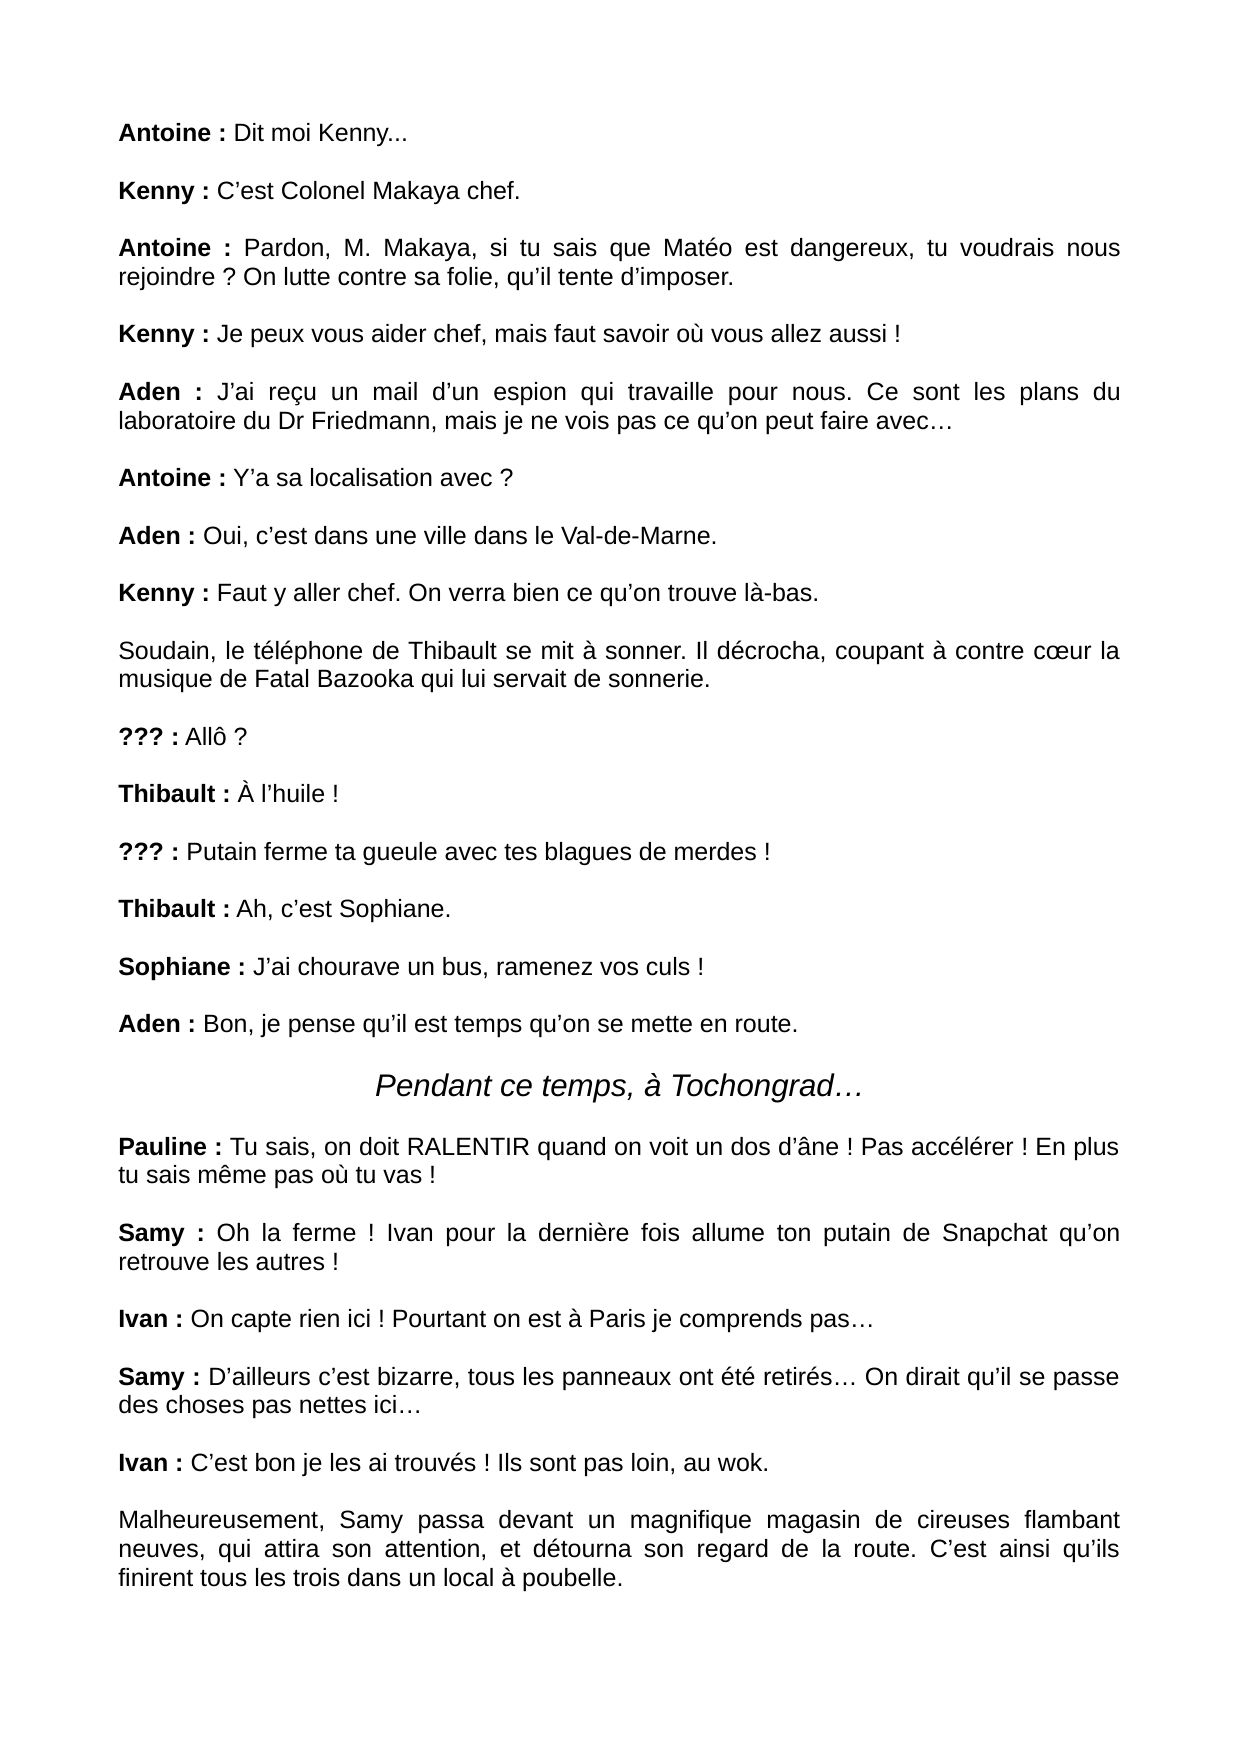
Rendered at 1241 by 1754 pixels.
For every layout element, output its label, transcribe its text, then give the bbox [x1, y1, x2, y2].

text Pauline : Tu sais, on doit RALENTIR quand on voit un dos d’âne ! Pas accélérer ! En plus tu sais même pas où tu vas ! [118, 1132, 1122, 1189]
text Ivan : On capte rien ici ! Pourtant on est à Paris je comprends pas… [118, 1304, 1122, 1333]
text Thibault : Ah, c’est Sophiane. [118, 894, 1122, 923]
text Antoine : Y’a sa localisation avec ? [118, 463, 1122, 492]
text Aden : Bon, je pense qu’il est temps qu’on se mette en route. [118, 1009, 1122, 1038]
text Pendant ce temps, à Tochongrad… [118, 1067, 1122, 1103]
text Ivan : C’est bon je les ai trouvés ! Ils sont pas loin, au wok. [118, 1448, 1122, 1477]
text Aden : J’ai reçu un mail d’un espion qui travaille pour nous. Ce sont les plans du laboratoire du Dr Friedmann, mais je ne vois pas ce qu’on peut faire avec… [118, 377, 1122, 434]
text Kenny : Faut y aller chef. On verra bien ce qu’on trouve là-bas. [118, 578, 1122, 607]
text Soudain, le téléphone de Thibault se mit à sonner. Il décrocha, coupant à contre cœur la musique de Fatal Bazooka qui lui servait de sonnerie. [118, 636, 1122, 693]
text Samy : Oh la ferme ! Ivan pour la dernière fois allume ton putain de Snapchat qu’on retrouve les autres ! [118, 1218, 1122, 1275]
text Antoine : Pardon, M. Makaya, si tu sais que Matéo est dangereux, tu voudrais nous rejoindre ? On lutte contre sa folie, qu’il tente d’imposer. [118, 233, 1122, 291]
text Sophiane : J’ai chourave un bus, ramenez vos culs ! [118, 952, 1122, 981]
text Aden : Oui, c’est dans une ville dans le Val-de-Marne. [118, 521, 1122, 549]
text Samy : D’ailleurs c’est bizarre, tous les panneaux ont été retirés… On dirait qu’il se passe des choses pas nettes ici… [118, 1362, 1122, 1419]
text Antoine : Dit moi Kenny... [118, 118, 1122, 147]
text Malheureusement, Samy passa devant un magnifique magasin de cireuses flambant neuves, qui attira son attention, et détourna son regard de la route. C’est ainsi qu’ils finirent tous les trois dans un local à poubelle. [118, 1505, 1122, 1592]
text ??? : Allô ? [118, 722, 1122, 751]
text Thibault : À l’huile ! [118, 779, 1122, 808]
text Kenny : C’est Colonel Makaya chef. [118, 176, 1122, 204]
text ??? : Putain ferme ta gueule avec tes blagues de merdes ! [118, 837, 1122, 866]
text Kenny : Je peux vous aider chef, mais faut savoir où vous allez aussi ! [118, 319, 1122, 348]
